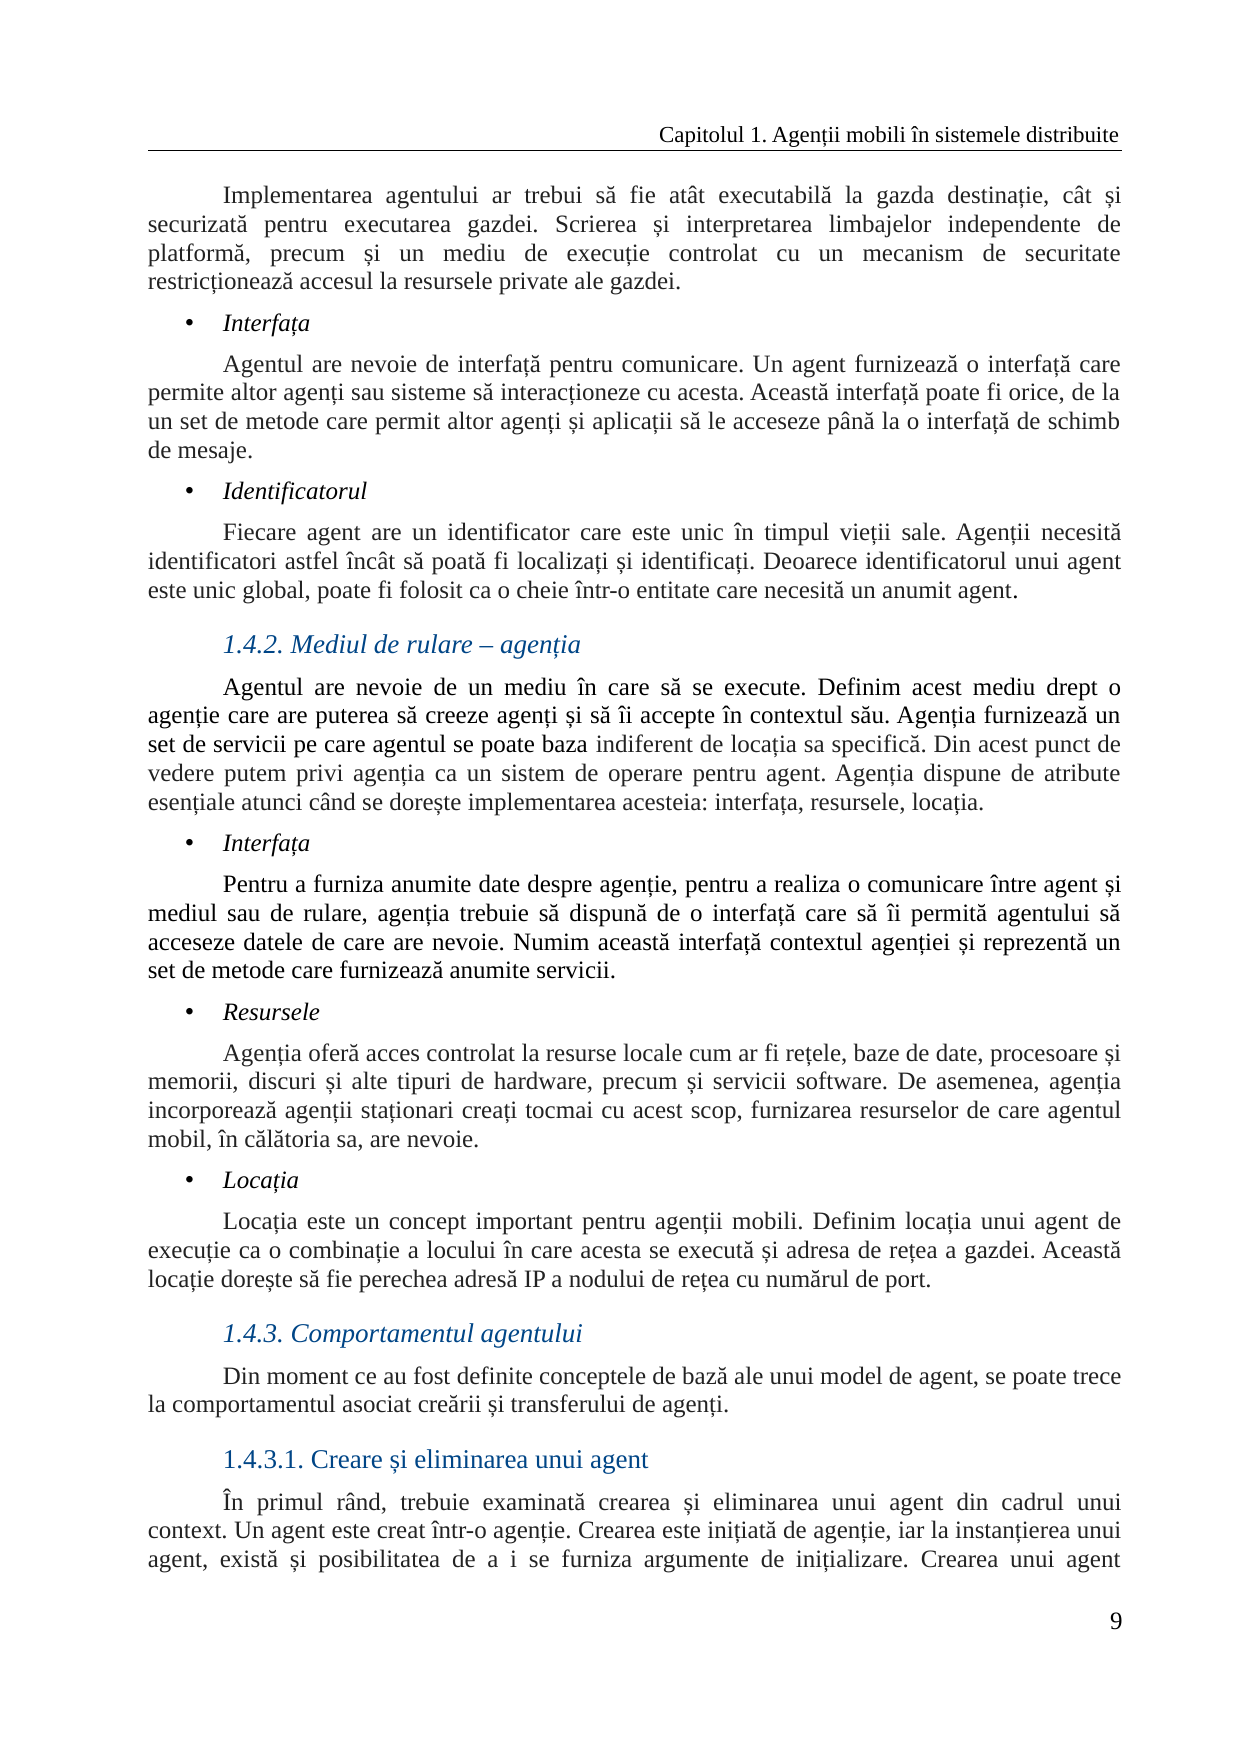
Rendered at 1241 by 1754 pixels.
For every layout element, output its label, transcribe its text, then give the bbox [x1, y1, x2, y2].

list Interfața [185, 828, 1122, 857]
list Resursele [185, 997, 1122, 1025]
text Din moment ce au fost definite conceptele de bază ale unui model de agent, se poate trece la comportamentul asociat creării și transferului de agenți. [148, 1361, 1122, 1418]
subtitle Creare și eliminarea unui agent [223, 1443, 1122, 1474]
text Agentul are nevoie de un mediu în care să se execute. Definim acest mediu drept o agenție care are puterea să creeze agenți și să îi accepte în contextul său. Agenția furnizează un set de servicii pe care agentul se poate baza indiferent de locația sa specifică. Din acest punct de vedere putem privi agenția ca un sistem de operare pentru agent. Agenția dispune de atribute esențiale atunci când se dorește implementarea acesteia: interfața, resursele, locația. [148, 672, 1122, 816]
subtitle Comportamentul agentului [223, 1317, 1122, 1348]
text Locația este un concept important pentru agenții mobili. Definim locația unui agent de execuție ca o combinație a locului în care acesta se execută și adresa de rețea a gazdei. Această locație dorește să fie perechea adresă IP a nodului de rețea cu numărul de port. [148, 1206, 1122, 1292]
list Interfața [185, 308, 1122, 336]
list Locația [185, 1165, 1122, 1194]
text Pentru a furniza anumite date despre agenție, pentru a realiza o comunicare între agent și mediul sau de rulare, agenția trebuie să dispună de o interfață care să îi permită agentului să acceseze datele de care are nevoie. Numim această interfață contextul agenției și reprezentă un set de metode care furnizează anumite servicii. [148, 869, 1122, 984]
list Identificatorul [185, 476, 1122, 505]
text Agenția oferă acces controlat la resurse locale cum ar fi rețele, baze de date, procesoare și memorii, discuri și alte tipuri de hardware, precum și servicii software. De asemenea, agenția incorporează agenții staționari creați tocmai cu acest scop, furnizarea resurselor de care agentul mobil, în călătoria sa, are nevoie. [148, 1038, 1122, 1153]
text Agentul are nevoie de interfață pentru comunicare. Un agent furnizează o interfață care permite altor agenți sau sisteme să interacționeze cu acesta. Această interfață poate fi orice, de la un set de metode care permit altor agenți și aplicații să le acceseze până la o interfață de schimb de mesaje. [148, 349, 1122, 464]
text În primul rând, trebuie examinată crearea și eliminarea unui agent din cadrul unui context. Un agent este creat într-o agenție. Crearea este inițiată de agenție, iar la instanțierea unui agent, există și posibilitatea de a i se furniza argumente de inițializare. Crearea unui agent [148, 1487, 1122, 1573]
subtitle Mediul de rulare – agenția [223, 628, 1122, 659]
text Implementarea agentului ar trebui să fie atât executabilă la gazda destinație, cât și securizată pentru executarea gazdei. Scrierea și interpretarea limbajelor independente de platformă, precum și un mediu de execuție controlat cu un mecanism de securitate restricționează accesul la resursele private ale gazdei. [148, 180, 1122, 295]
text Fiecare agent are un identificator care este unic în timpul vieții sale. Agenții necesită identificatori astfel încât să poată fi localizați și identificați. Deoarece identificatorul unui agent este unic global, poate fi folosit ca o cheie într-o entitate care necesită un anumit agent. [148, 517, 1122, 603]
